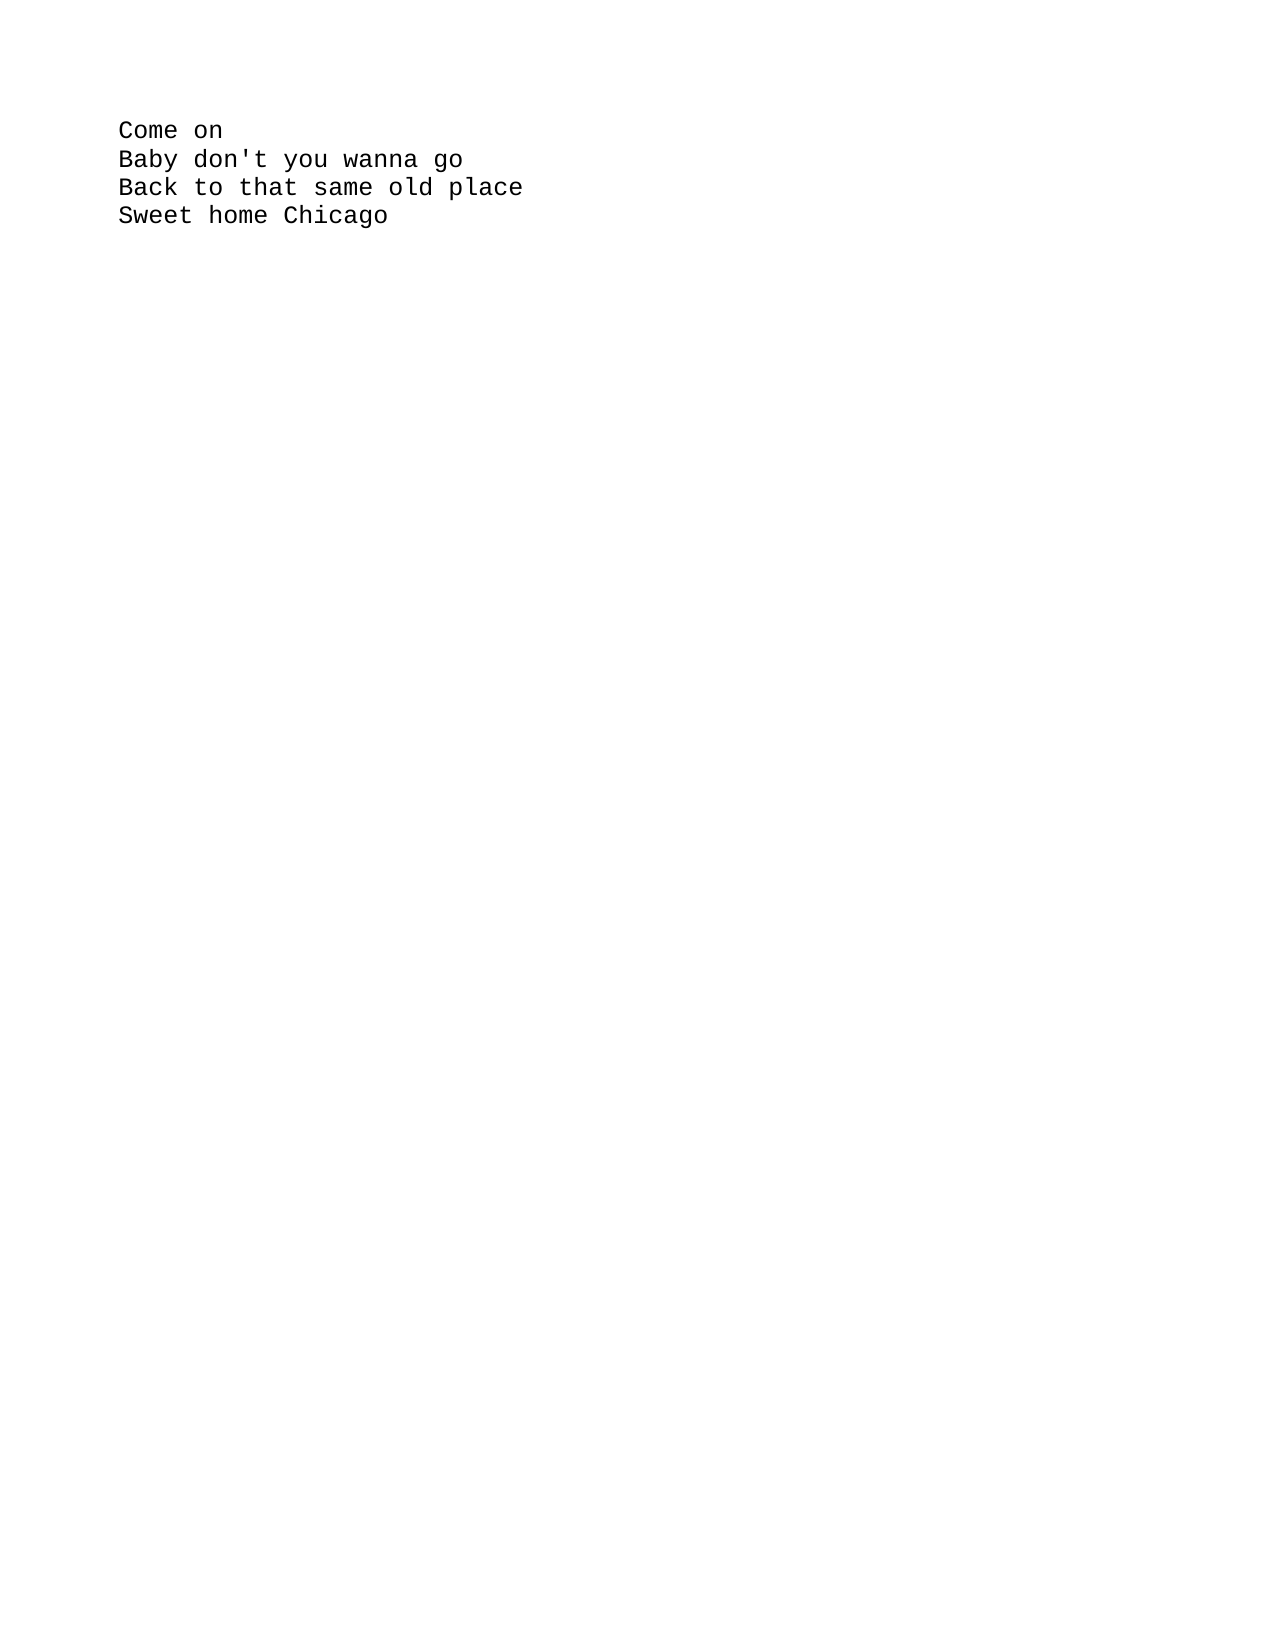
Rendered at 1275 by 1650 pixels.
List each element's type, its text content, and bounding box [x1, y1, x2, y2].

text Come on [118, 118, 1157, 146]
text Sweet home Chicago [118, 203, 1157, 231]
text Back to that same old place [118, 175, 1157, 203]
text Baby don't you wanna go [118, 146, 1157, 175]
